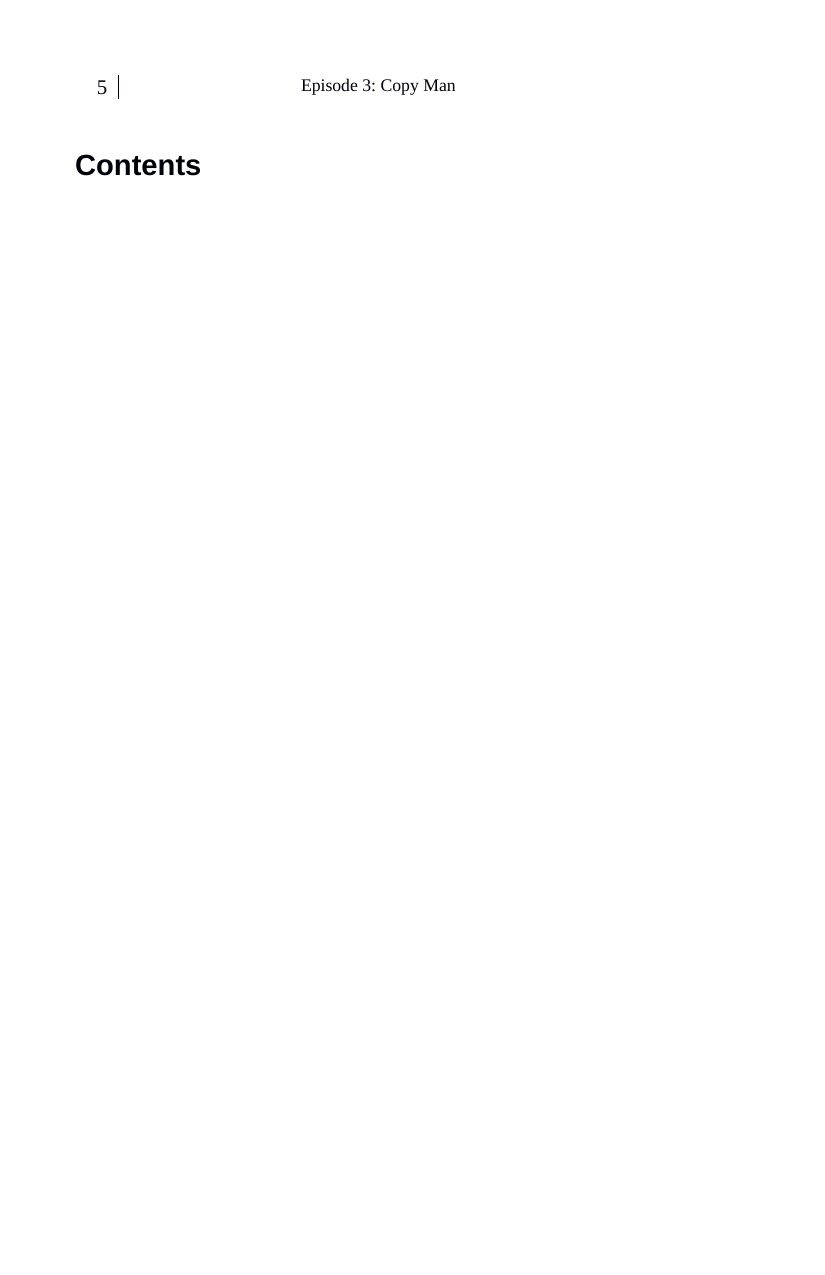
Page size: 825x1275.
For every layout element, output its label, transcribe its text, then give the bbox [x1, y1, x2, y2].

subtitle Contents [75, 148, 750, 182]
